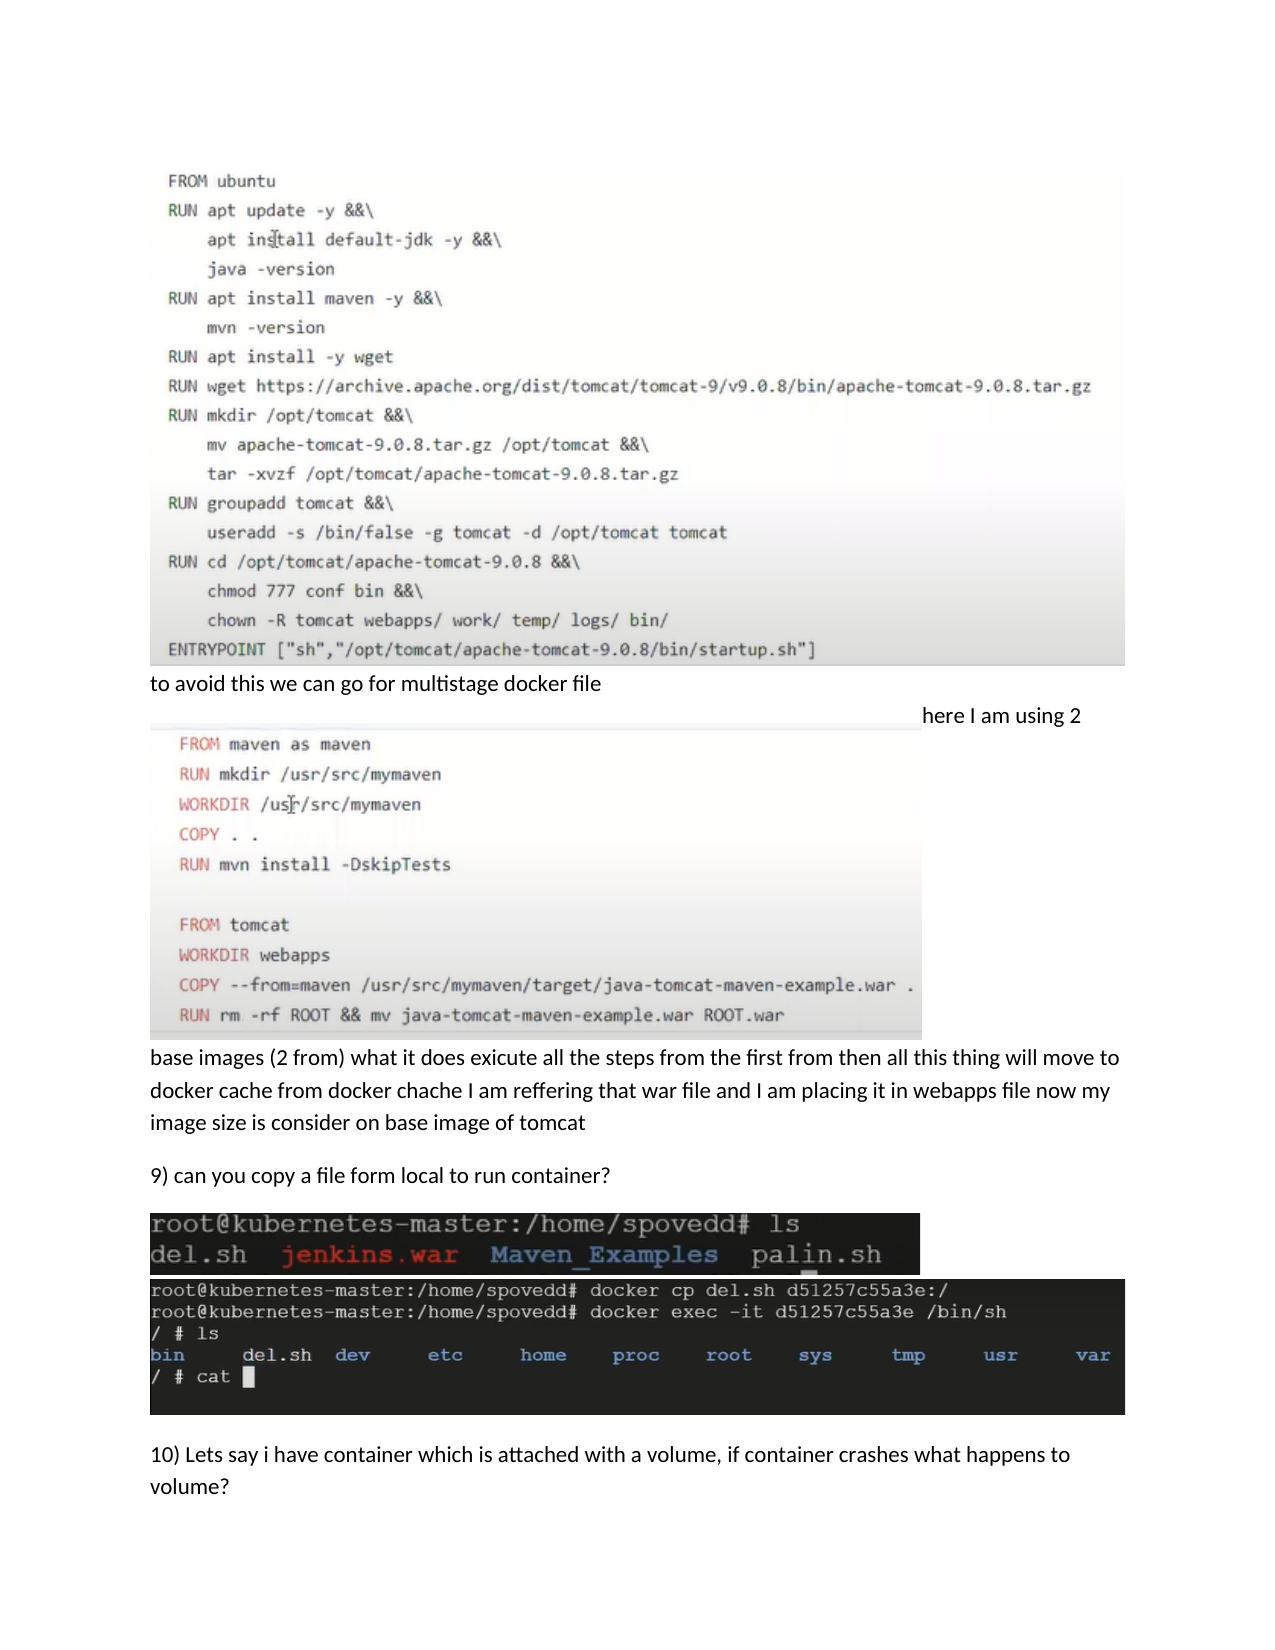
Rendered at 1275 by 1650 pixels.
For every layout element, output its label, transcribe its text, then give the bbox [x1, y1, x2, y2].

text 9) can you copy a file form local to run container? [150, 1161, 1125, 1189]
text 10) Lets say i have container which is attached with a volume, if container crashes what happens to volume? [150, 1440, 1125, 1500]
text [150, 150, 1125, 172]
text to avoid this we can go for multistage docker file here I am using 2 base images (2 from) what it does exicute all the steps from the first from then all this thing will move to docker cache from docker chache I am reffering that war file and I am placing it in webapps file now my image size is consider on base image of tomcat [150, 666, 1125, 1136]
